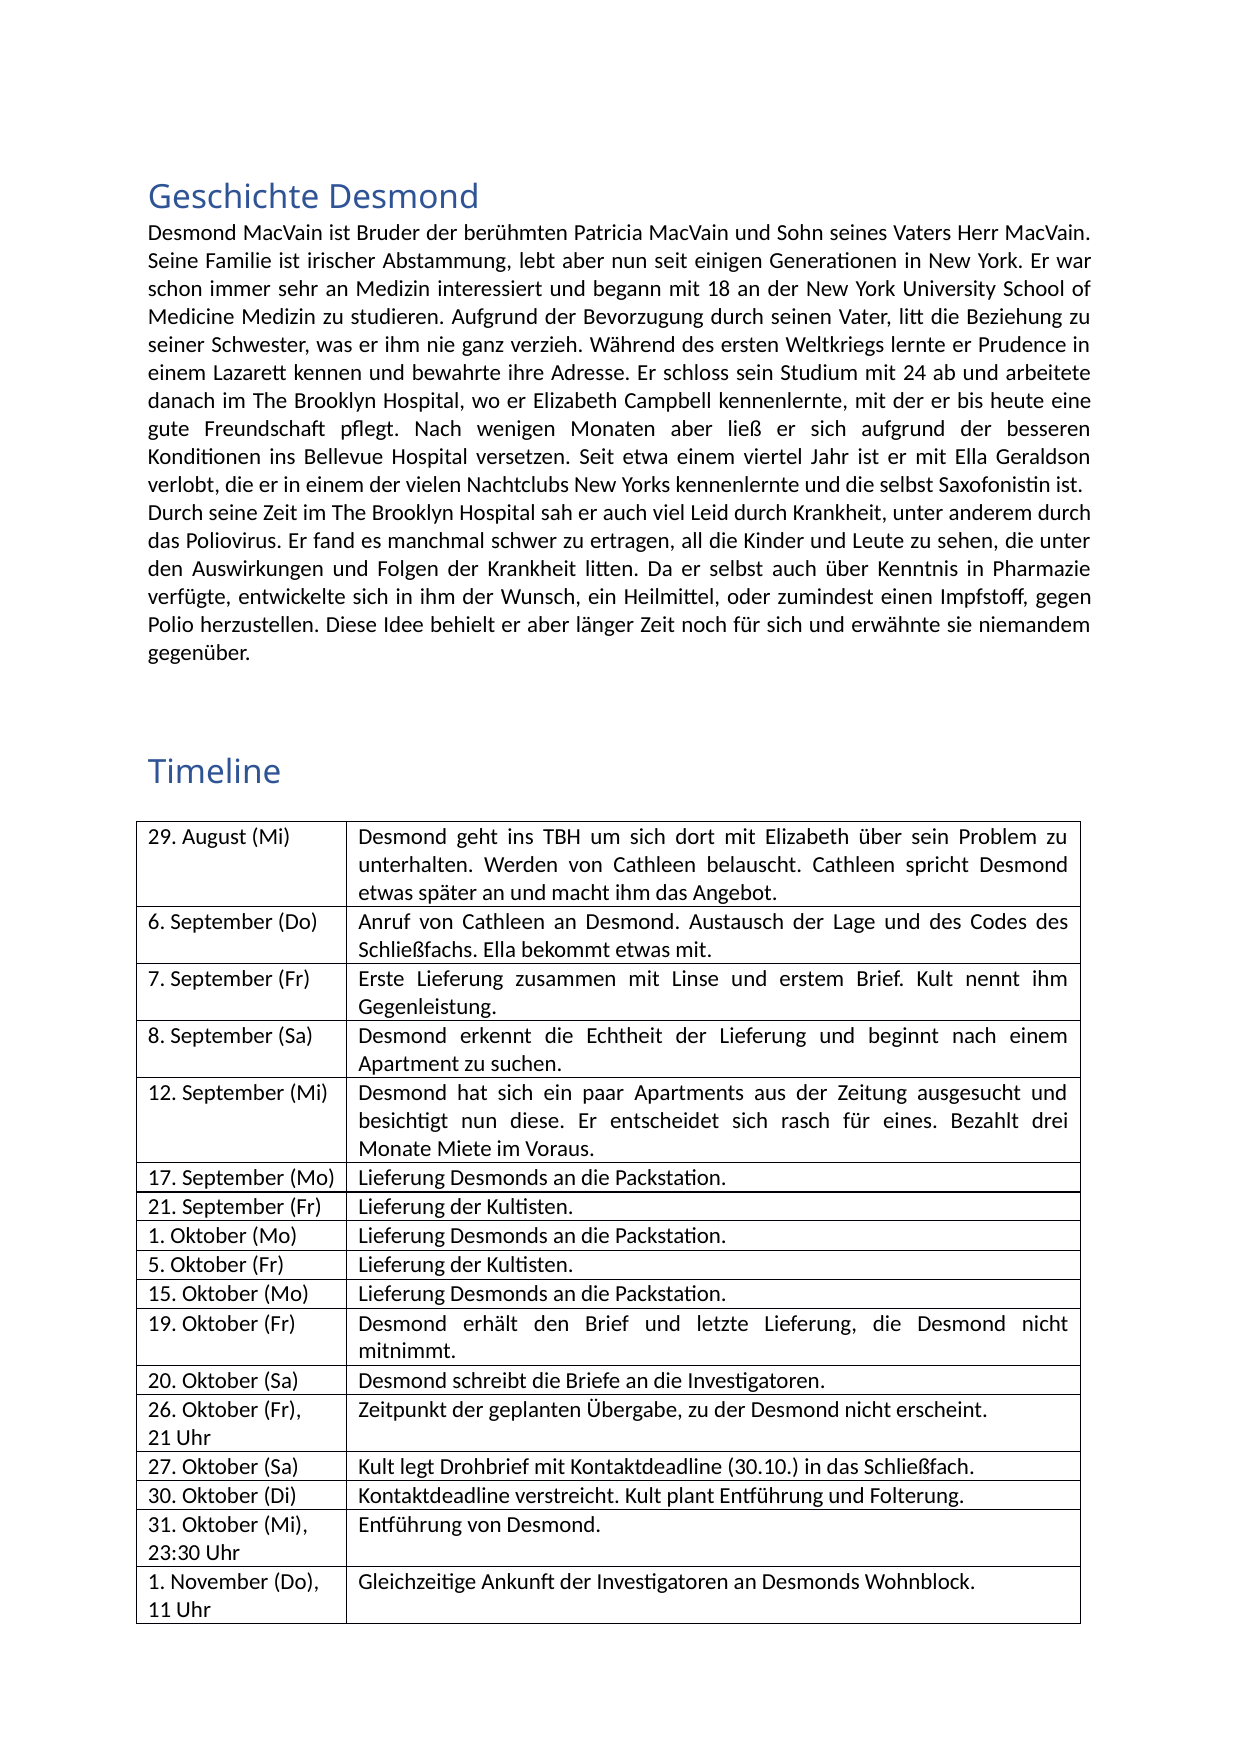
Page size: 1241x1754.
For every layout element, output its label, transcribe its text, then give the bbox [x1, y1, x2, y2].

table_cell Lieferung Desmonds an die Packstation. [347, 1163, 1080, 1191]
table_cell 17. September (Mo) [137, 1163, 346, 1191]
table_cell 7. September (Fr) [137, 964, 346, 1020]
table_cell Zeitpunkt der geplanten Übergabe, zu der Desmond nicht erscheint. [347, 1395, 1080, 1451]
table_cell Desmond schreibt die Briefe an die Investigatoren. [347, 1366, 1080, 1394]
table_cell 8. September (Sa) [137, 1021, 346, 1077]
table_cell 30. Oktober (Di) [137, 1481, 346, 1509]
table_header 29. August (Mi) [137, 822, 346, 906]
text Durch seine Zeit im The Brooklyn Hospital sah er auch viel Leid durch Krankheit, unter anderem durch das Poliovirus. Er fand es manchmal schwer zu ertragen, all die Kinder und Leute zu sehen, die unter den Auswirkungen und Folgen der Krankheit litten. Da er selbst auch über Kenntnis in Pharmazie verfügte, entwickelte sich in ihm der Wunsch, ein Heilmittel, oder zumindest einen Impfstoff, gegen Polio herzustellen. Diese Idee behielt er aber länger Zeit noch für sich und erwähnte sie niemandem gegenüber. [148, 498, 1093, 666]
table_cell Lieferung der Kultisten. [347, 1251, 1080, 1278]
subtitle Timeline [148, 747, 1093, 793]
table_cell 19. Oktober (Fr) [137, 1309, 346, 1365]
table_cell Anruf von Cathleen an Desmond. Austausch der Lage und des Codes des Schließfachs. Ella bekommt etwas mit. [347, 907, 1080, 963]
table_cell 15. Oktober (Mo) [137, 1280, 346, 1308]
text Desmond MacVain ist Bruder der berühmten Patricia MacVain und Sohn seines Vaters Herr MacVain. Seine Familie ist irischer Abstammung, lebt aber nun seit einigen Generationen in New York. Er war schon immer sehr an Medizin interessiert und begann mit 18 an der New York University School of Medicine Medizin zu studieren. Aufgrund der Bevorzugung durch seinen Vater, litt die Beziehung zu seiner Schwester, was er ihm nie ganz verzieh. Während des ersten Weltkriegs lernte er Prudence in einem Lazarett kennen und bewahrte ihre Adresse. Er schloss sein Studium mit 24 ab und arbeitete danach im The Brooklyn Hospital, wo er Elizabeth Campbell kennenlernte, mit der er bis heute eine gute Freundschaft pflegt. Nach wenigen Monaten aber ließ er sich aufgrund der besseren Konditionen ins Bellevue Hospital versetzen. Seit etwa einem viertel Jahr ist er mit Ella Geraldson verlobt, die er in einem der vielen Nachtclubs New Yorks kennenlernte und die selbst Saxofonistin ist. [148, 218, 1093, 498]
table_cell 1. Oktober (Mo) [137, 1221, 346, 1249]
table_cell Lieferung der Kultisten. [347, 1193, 1080, 1220]
table_cell 6. September (Do) [137, 907, 346, 963]
table_cell Gleichzeitige Ankunft der Investigatoren an Desmonds Wohnblock. [347, 1567, 1080, 1623]
subtitle Geschichte Desmond [148, 173, 1093, 218]
table_cell 5. Oktober (Fr) [137, 1251, 346, 1278]
table_cell 31. Oktober (Mi), 23:30 Uhr [137, 1510, 346, 1566]
table_cell Desmond erkennt die Echtheit der Lieferung und beginnt nach einem Apartment zu suchen. [347, 1021, 1080, 1077]
table_header Desmond geht ins TBH um sich dort mit Elizabeth über sein Problem zu unterhalten. Werden von Cathleen belauscht. Cathleen spricht Desmond etwas später an und macht ihm das Angebot. [347, 822, 1080, 906]
table_cell Entführung von Desmond. [347, 1510, 1080, 1566]
table_cell 12. September (Mi) [137, 1078, 346, 1162]
table_cell 21. September (Fr) [137, 1193, 346, 1220]
table_cell 20. Oktober (Sa) [137, 1366, 346, 1394]
table_cell Kult legt Drohbrief mit Kontaktdeadline (30.10.) in das Schließfach. [347, 1452, 1080, 1480]
table_cell Erste Lieferung zusammen mit Linse und erstem Brief. Kult nennt ihm Gegenleistung. [347, 964, 1080, 1020]
table_cell 26. Oktober (Fr), 21 Uhr [137, 1395, 346, 1451]
table_cell Lieferung Desmonds an die Packstation. [347, 1280, 1080, 1308]
table_cell 1. November (Do), 11 Uhr [137, 1567, 346, 1623]
table_cell 27. Oktober (Sa) [137, 1452, 346, 1480]
table_cell Desmond erhält den Brief und letzte Lieferung, die Desmond nicht mitnimmt. [347, 1309, 1080, 1365]
table_cell Kontaktdeadline verstreicht. Kult plant Entführung und Folterung. [347, 1481, 1080, 1509]
table_cell Lieferung Desmonds an die Packstation. [347, 1221, 1080, 1249]
table_cell Desmond hat sich ein paar Apartments aus der Zeitung ausgesucht und besichtigt nun diese. Er entscheidet sich rasch für eines. Bezahlt drei Monate Miete im Voraus. [347, 1078, 1080, 1162]
